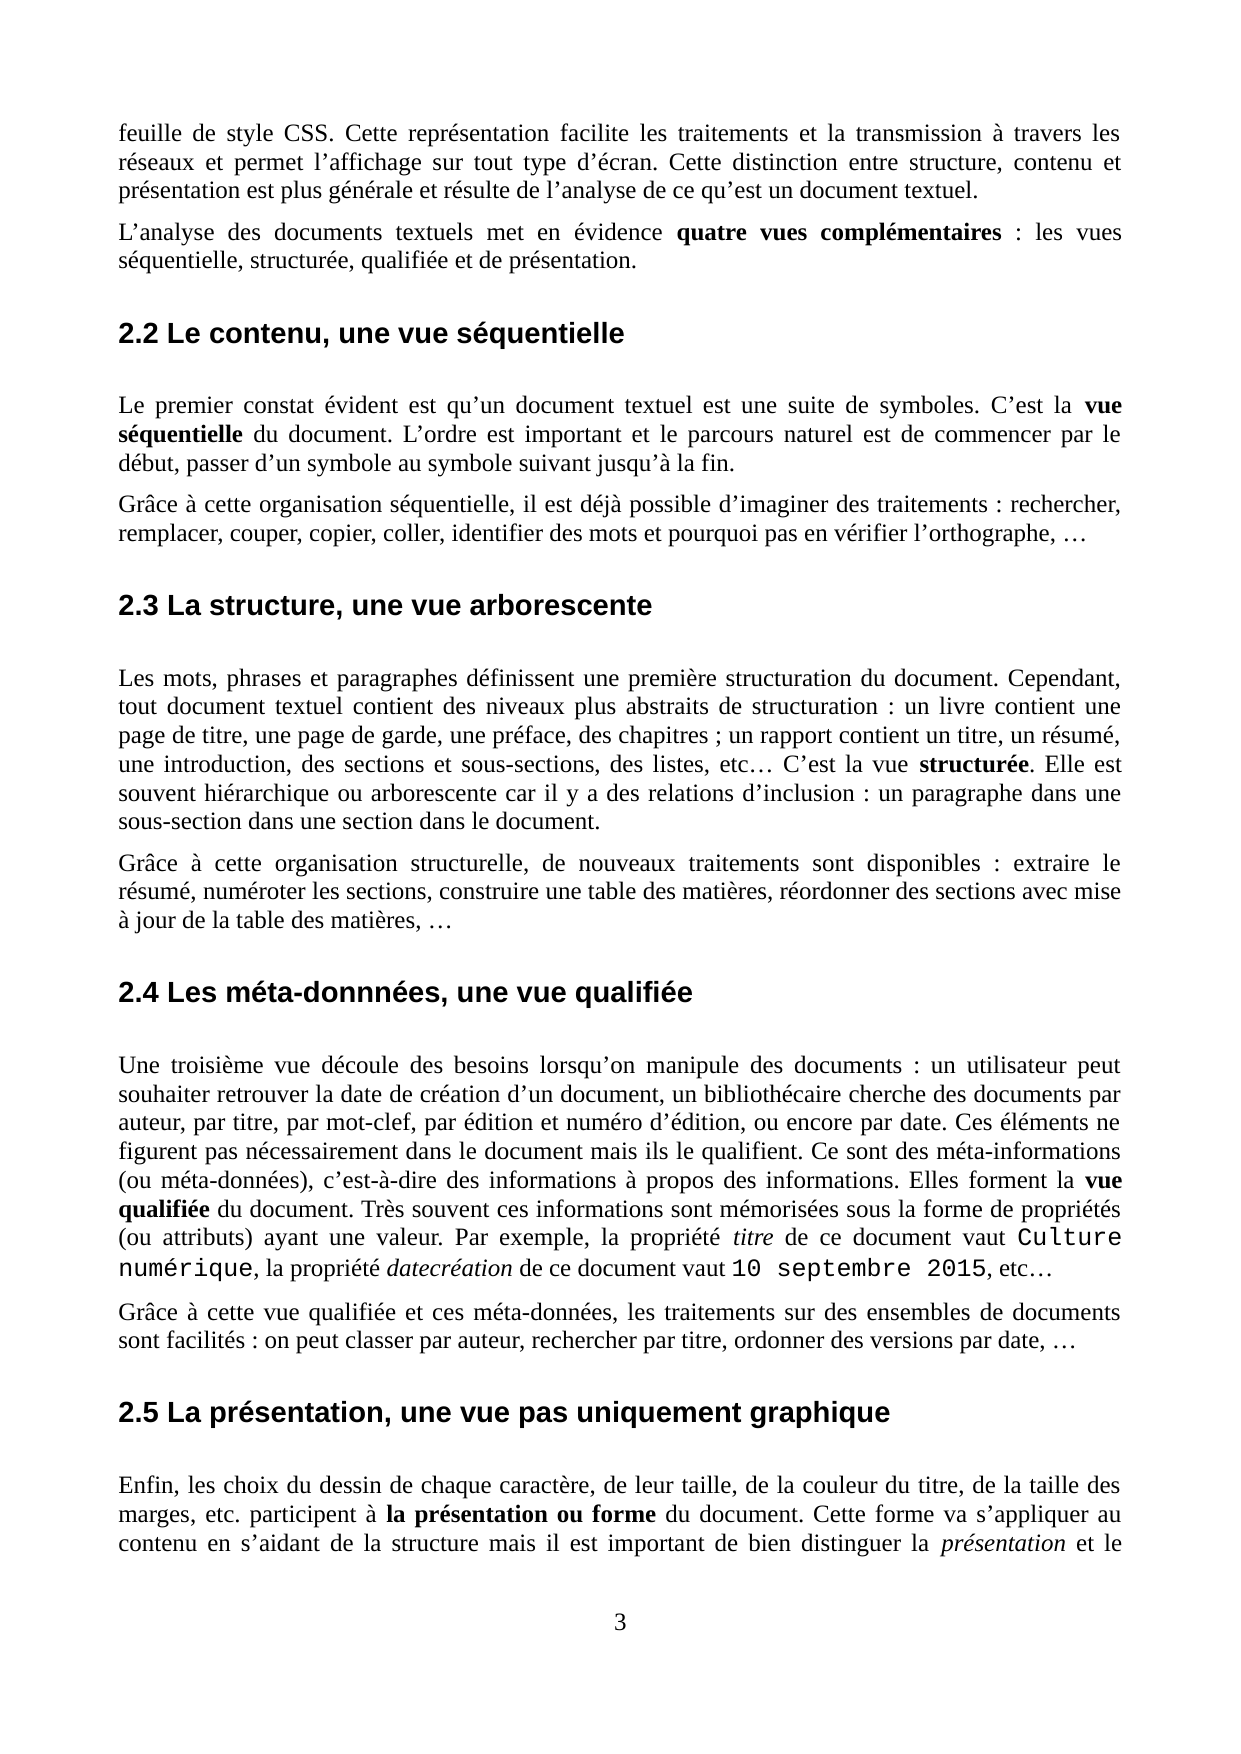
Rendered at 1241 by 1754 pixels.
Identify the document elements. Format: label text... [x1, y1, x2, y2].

text Une troisième vue découle des besoins lorsqu’on manipule des documents : un utilisateur peut souhaiter retrouver la date de création d’un document, un bibliothécaire cherche des documents par auteur, par titre, par mot-clef, par édition et numéro d’édition, ou encore par date. Ces éléments ne figurent pas nécessairement dans le document mais ils le qualifient. Ce sont des méta-informations (ou méta-données), c’est-à-dire des informations à propos des informations. Elles forment la vue qualifiée du document. Très souvent ces informations sont mémorisées sous la forme de propriétés (ou attributs) ayant une valeur. Par exemple, la propriété titre de ce document vaut Culture numérique, la propriété datecréation de ce document vaut 10 septembre 2015, etc… [118, 1050, 1122, 1284]
text Grâce à cette organisation séquentielle, il est déjà possible d’imaginer des traitements : rechercher, remplacer, couper, copier, coller, identifier des mots et pourquoi pas en vérifier l’orthographe, … [118, 489, 1122, 547]
text 2.2 Le contenu, une vue séquentielle [118, 316, 1122, 349]
text 2.3 La structure, une vue arborescente [118, 588, 1122, 621]
text Les mots, phrases et paragraphes définissent une première structuration du document. Cependant, tout document textuel contient des niveaux plus abstraits de structuration : un livre contient une page de titre, une page de garde, une préface, des chapitres ; un rapport contient un titre, un résumé, une introduction, des sections et sous-sections, des listes, etc… C’est la vue structurée. Elle est souvent hiérarchique ou arborescente car il y a des relations d’inclusion : un paragraphe dans une sous-section dans une section dans le document. [118, 663, 1122, 835]
text Grâce à cette vue qualifiée et ces méta-données, les traitements sur des ensembles de documents sont facilités : on peut classer par auteur, rechercher par titre, ordonner des versions par date, … [118, 1297, 1122, 1354]
text L’analyse des documents textuels met en évidence quatre vues complémentaires : les vues séquentielle, structurée, qualifiée et de présentation. [118, 217, 1122, 274]
text Le premier constat évident est qu’un document textuel est une suite de symboles. C’est la vue séquentielle du document. L’ordre est important et le parcours naturel est de commencer par le début, passer d’un symbole au symbole suivant jusqu’à la fin. [118, 390, 1122, 477]
text Grâce à cette organisation structurelle, de nouveaux traitements sont disponibles : extraire le résumé, numéroter les sections, construire une table des matières, réordonner des sections avec mise à jour de la table des matières, … [118, 848, 1122, 934]
text Enfin, les choix du dessin de chaque caractère, de leur taille, de la couleur du titre, de la taille des marges, etc. participent à la présentation ou forme du document. Cette forme va s’appliquer au contenu en s’aidant de la structure mais il est important de bien distinguer la présentation et le [118, 1470, 1122, 1556]
text 2.4 Les méta-donnnées, une vue qualifiée [118, 975, 1122, 1009]
text 2.5 La présentation, une vue pas uniquement graphique [118, 1395, 1122, 1429]
text feuille de style CSS. Cette représentation facilite les traitements et la transmission à travers les réseaux et permet l’affichage sur tout type d’écran. Cette distinction entre structure, contenu et présentation est plus générale et résulte de l’analyse de ce qu’est un document textuel. [118, 118, 1122, 204]
